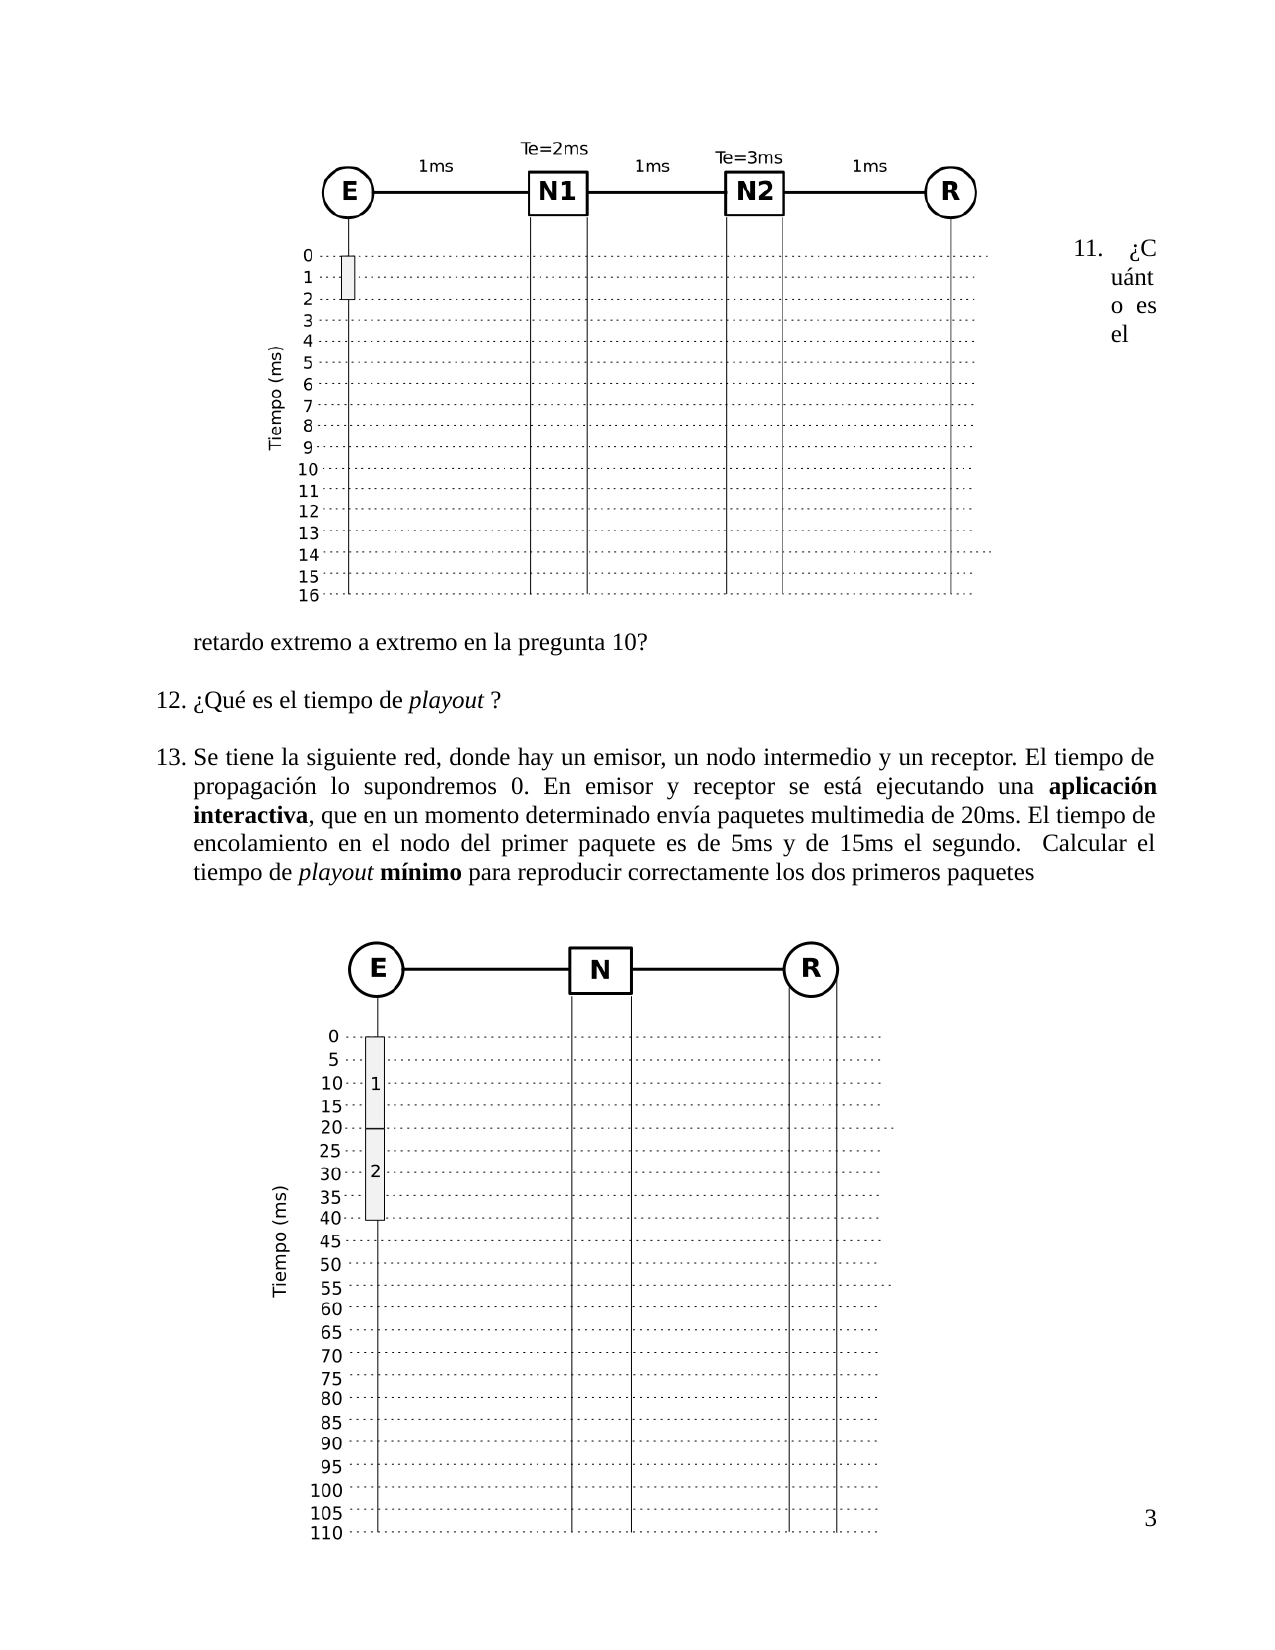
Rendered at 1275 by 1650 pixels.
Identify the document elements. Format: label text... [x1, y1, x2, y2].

list Se tiene la siguiente red, donde hay un emisor, un nodo intermedio y un receptor. El tiempo de propagación lo supondremos 0. En emisor y receptor se está ejecutando una aplicación interactiva, que en un momento determinado envía paquetes multimedia de 20ms. El tiempo de encolamiento en el nodo del primer paquete es de 5ms y de 15ms el segundo. Calcular el tiempo de playout mínimo para reproducir correctamente los dos primeros paquetes [156, 742, 1157, 886]
picture [239, 118, 1036, 628]
list ¿Qué es el tiempo de playout ? [156, 685, 1157, 713]
picture [251, 899, 967, 1573]
list ¿Cuánto es el retardo extremo a extremo en la pregunta 10? [156, 233, 1157, 656]
